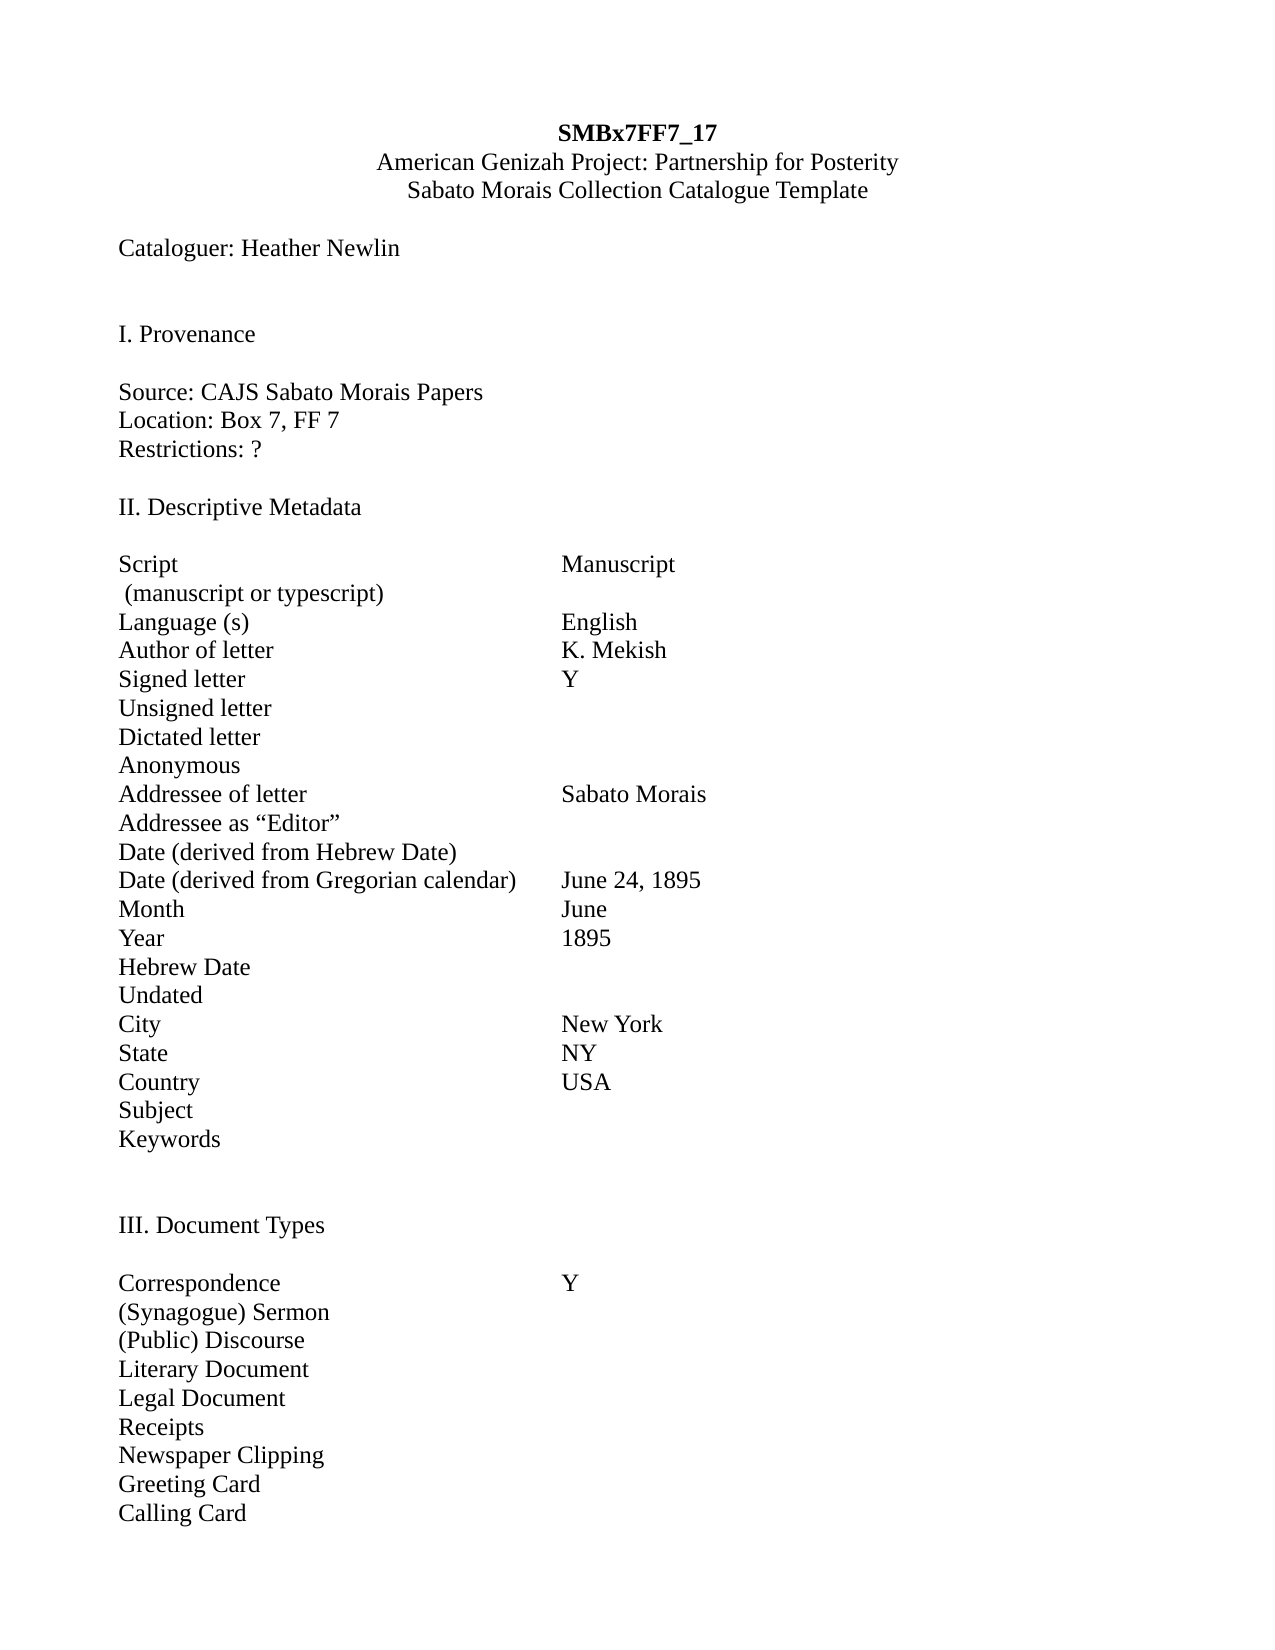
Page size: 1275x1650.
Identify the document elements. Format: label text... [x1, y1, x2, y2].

text Addressee of letter Sabato Morais [118, 779, 1157, 808]
text Undated [118, 981, 1157, 1009]
text Author of letter K. Mekish [118, 636, 1157, 664]
text I. Provenance [118, 319, 1157, 348]
text (Synagogue) Sermon [118, 1297, 1157, 1326]
text Date (derived from Gregorian calendar) June 24, 1895 [118, 866, 1157, 894]
text (manuscript or typescript) [118, 578, 1157, 607]
text City New York [118, 1009, 1157, 1038]
text Newspaper Clipping [118, 1441, 1157, 1469]
text Addressee as “Editor” [118, 808, 1157, 837]
text Anonymous [118, 751, 1157, 779]
text Correspondence Y [118, 1268, 1157, 1297]
text Keywords [118, 1124, 1157, 1153]
text Date (derived from Hebrew Date) [118, 837, 1157, 866]
text Source: CAJS Sabato Morais Papers [118, 377, 1157, 406]
text Signed letter Y [118, 664, 1157, 693]
text Hebrew Date [118, 952, 1157, 981]
text American Genizah Project: Partnership for Posterity [118, 147, 1157, 176]
text Dictated letter [118, 722, 1157, 751]
text III. Document Types [118, 1211, 1157, 1239]
text Restrictions: ? [118, 434, 1157, 463]
text Calling Card [118, 1498, 1157, 1527]
text Language (s) English [118, 607, 1157, 636]
text State NY [118, 1038, 1157, 1067]
text Cataloguer: Heather Newlin [118, 233, 1157, 262]
text Script Manuscript [118, 549, 1157, 578]
text (Public) Discourse [118, 1326, 1157, 1354]
text Unsigned letter [118, 693, 1157, 722]
text Year 1895 [118, 923, 1157, 952]
text Sabato Morais Collection Catalogue Template [118, 176, 1157, 204]
text Location: Box 7, FF 7 [118, 406, 1157, 434]
text Subject [118, 1096, 1157, 1124]
text SMBx7FF7_17 [118, 118, 1157, 147]
text Greeting Card [118, 1469, 1157, 1498]
text Country USA [118, 1067, 1157, 1096]
text II. Descriptive Metadata [118, 492, 1157, 521]
text Legal Document [118, 1383, 1157, 1412]
text Month June [118, 894, 1157, 923]
text Literary Document [118, 1354, 1157, 1383]
text Receipts [118, 1412, 1157, 1441]
